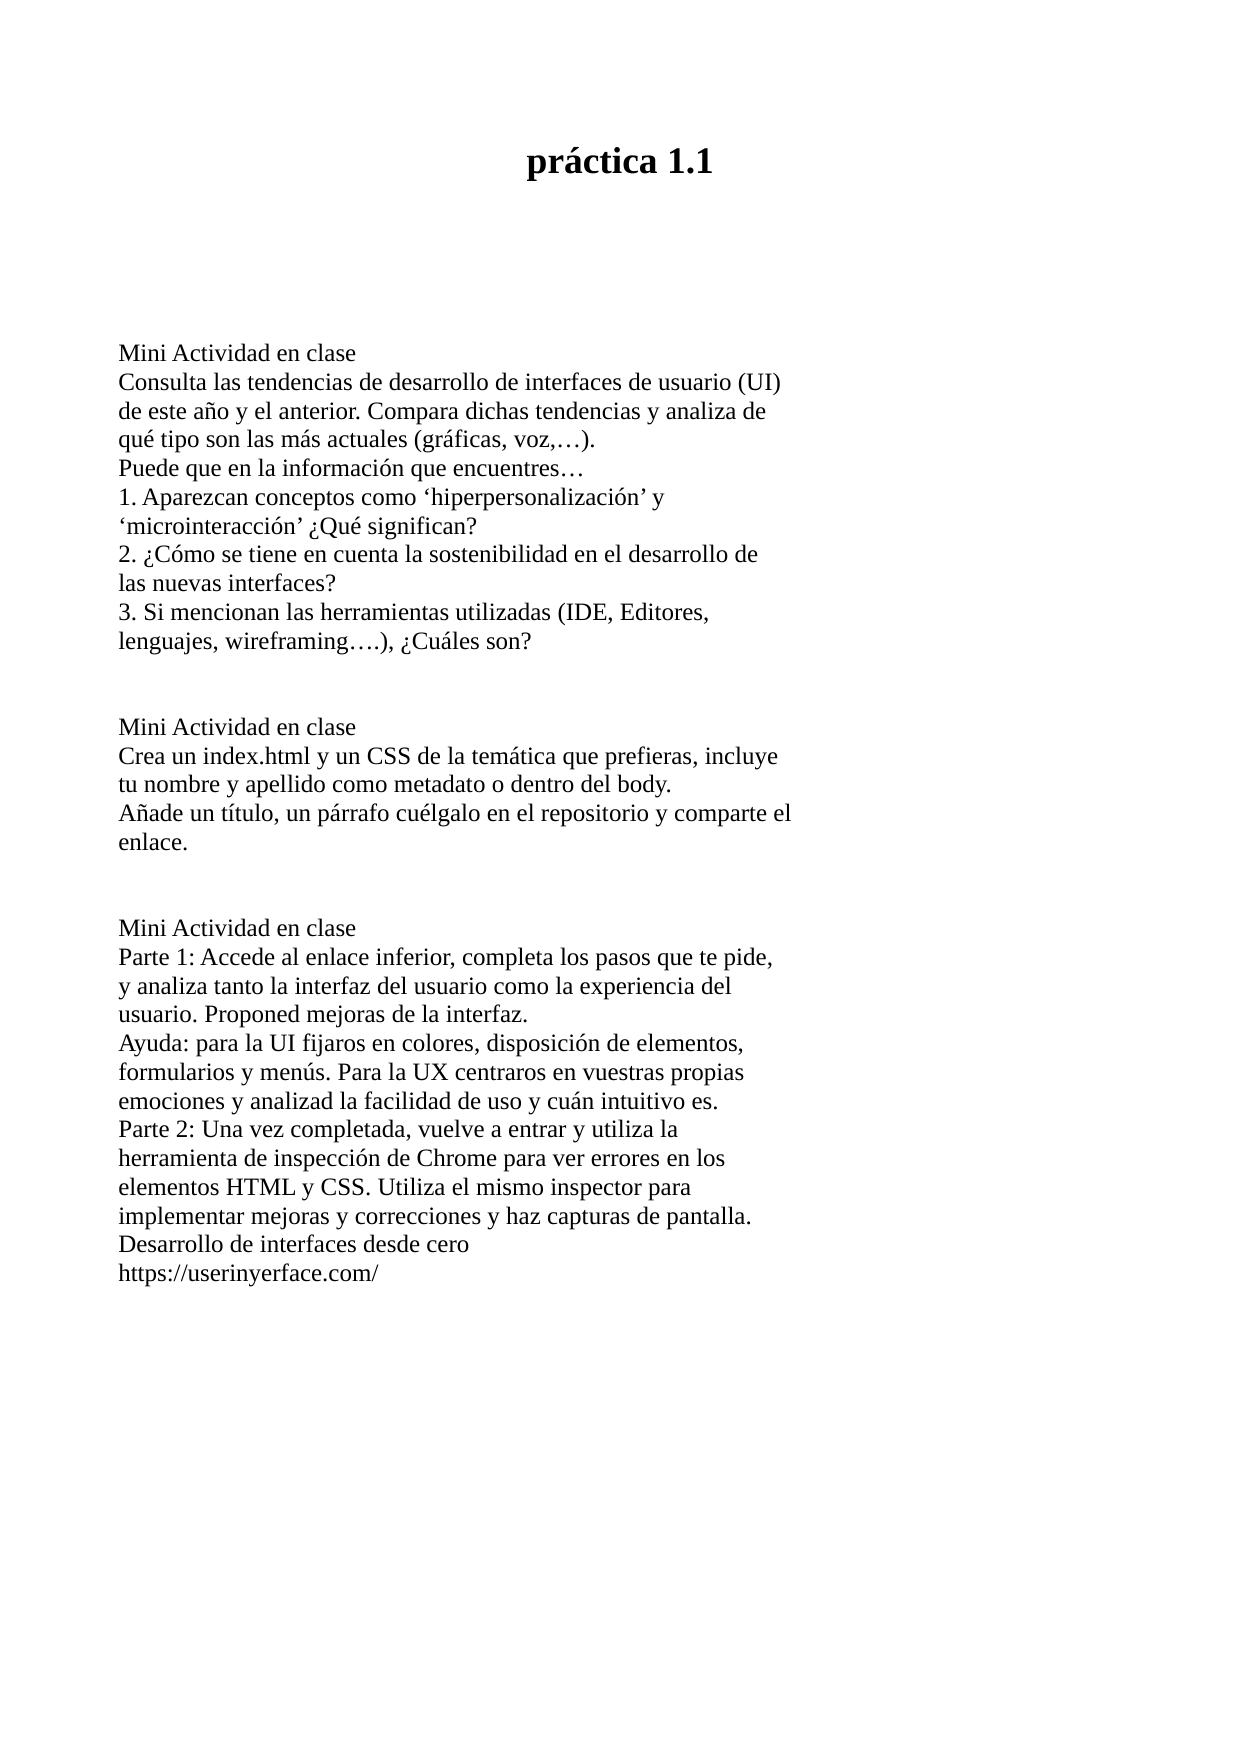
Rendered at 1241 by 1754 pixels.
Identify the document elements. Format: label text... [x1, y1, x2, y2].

text 1. Aparezcan conceptos como ‘hiperpersonalización’ y [118, 482, 1122, 511]
text qué tipo son las más actuales (gráficas, voz,…). [118, 424, 1122, 453]
text emociones y analizad la facilidad de uso y cuán intuitivo es. [118, 1086, 1122, 1114]
text implementar mejoras y correcciones y haz capturas de pantalla. [118, 1201, 1122, 1229]
text Mini Actividad en clase [118, 712, 1122, 741]
text https://userinyerface.com/ [118, 1258, 1122, 1287]
text formularios y menús. Para la UX centraros en vuestras propias [118, 1057, 1122, 1086]
text tu nombre y apellido como metadato o dentro del body. [118, 769, 1122, 798]
text Parte 1: Accede al enlace inferior, completa los pasos que te pide, [118, 942, 1122, 971]
text ‘microinteracción’ ¿Qué significan? [118, 511, 1122, 539]
text Mini Actividad en clase [118, 913, 1122, 942]
text Desarrollo de interfaces desde cero [118, 1229, 1122, 1258]
text usuario. Proponed mejoras de la interfaz. [118, 999, 1122, 1028]
text Parte 2: Una vez completada, vuelve a entrar y utiliza la [118, 1114, 1122, 1143]
text 2. ¿Cómo se tiene en cuenta la sostenibilidad en el desarrollo de [118, 539, 1122, 568]
text Consulta las tendencias de desarrollo de interfaces de usuario (UI) [118, 367, 1122, 396]
text Mini Actividad en clase [118, 338, 1122, 367]
text 3. Si mencionan las herramientas utilizadas (IDE, Editores, [118, 597, 1122, 626]
text elementos HTML y CSS. Utiliza el mismo inspector para [118, 1172, 1122, 1201]
text de este año y el anterior. Compara dichas tendencias y analiza de [118, 396, 1122, 424]
text y analiza tanto la interfaz del usuario como la experiencia del [118, 971, 1122, 999]
text Añade un título, un párrafo cuélgalo en el repositorio y comparte el [118, 798, 1122, 827]
subtitle práctica 1.1 [118, 139, 1122, 182]
text herramienta de inspección de Chrome para ver errores en los [118, 1143, 1122, 1172]
text Ayuda: para la UI fijaros en colores, disposición de elementos, [118, 1028, 1122, 1057]
text las nuevas interfaces? [118, 568, 1122, 597]
text lenguajes, wireframing….), ¿Cuáles son? [118, 626, 1122, 654]
text enlace. [118, 827, 1122, 856]
text Puede que en la información que encuentres… [118, 453, 1122, 482]
text Crea un index.html y un CSS de la temática que prefieras, incluye [118, 741, 1122, 769]
